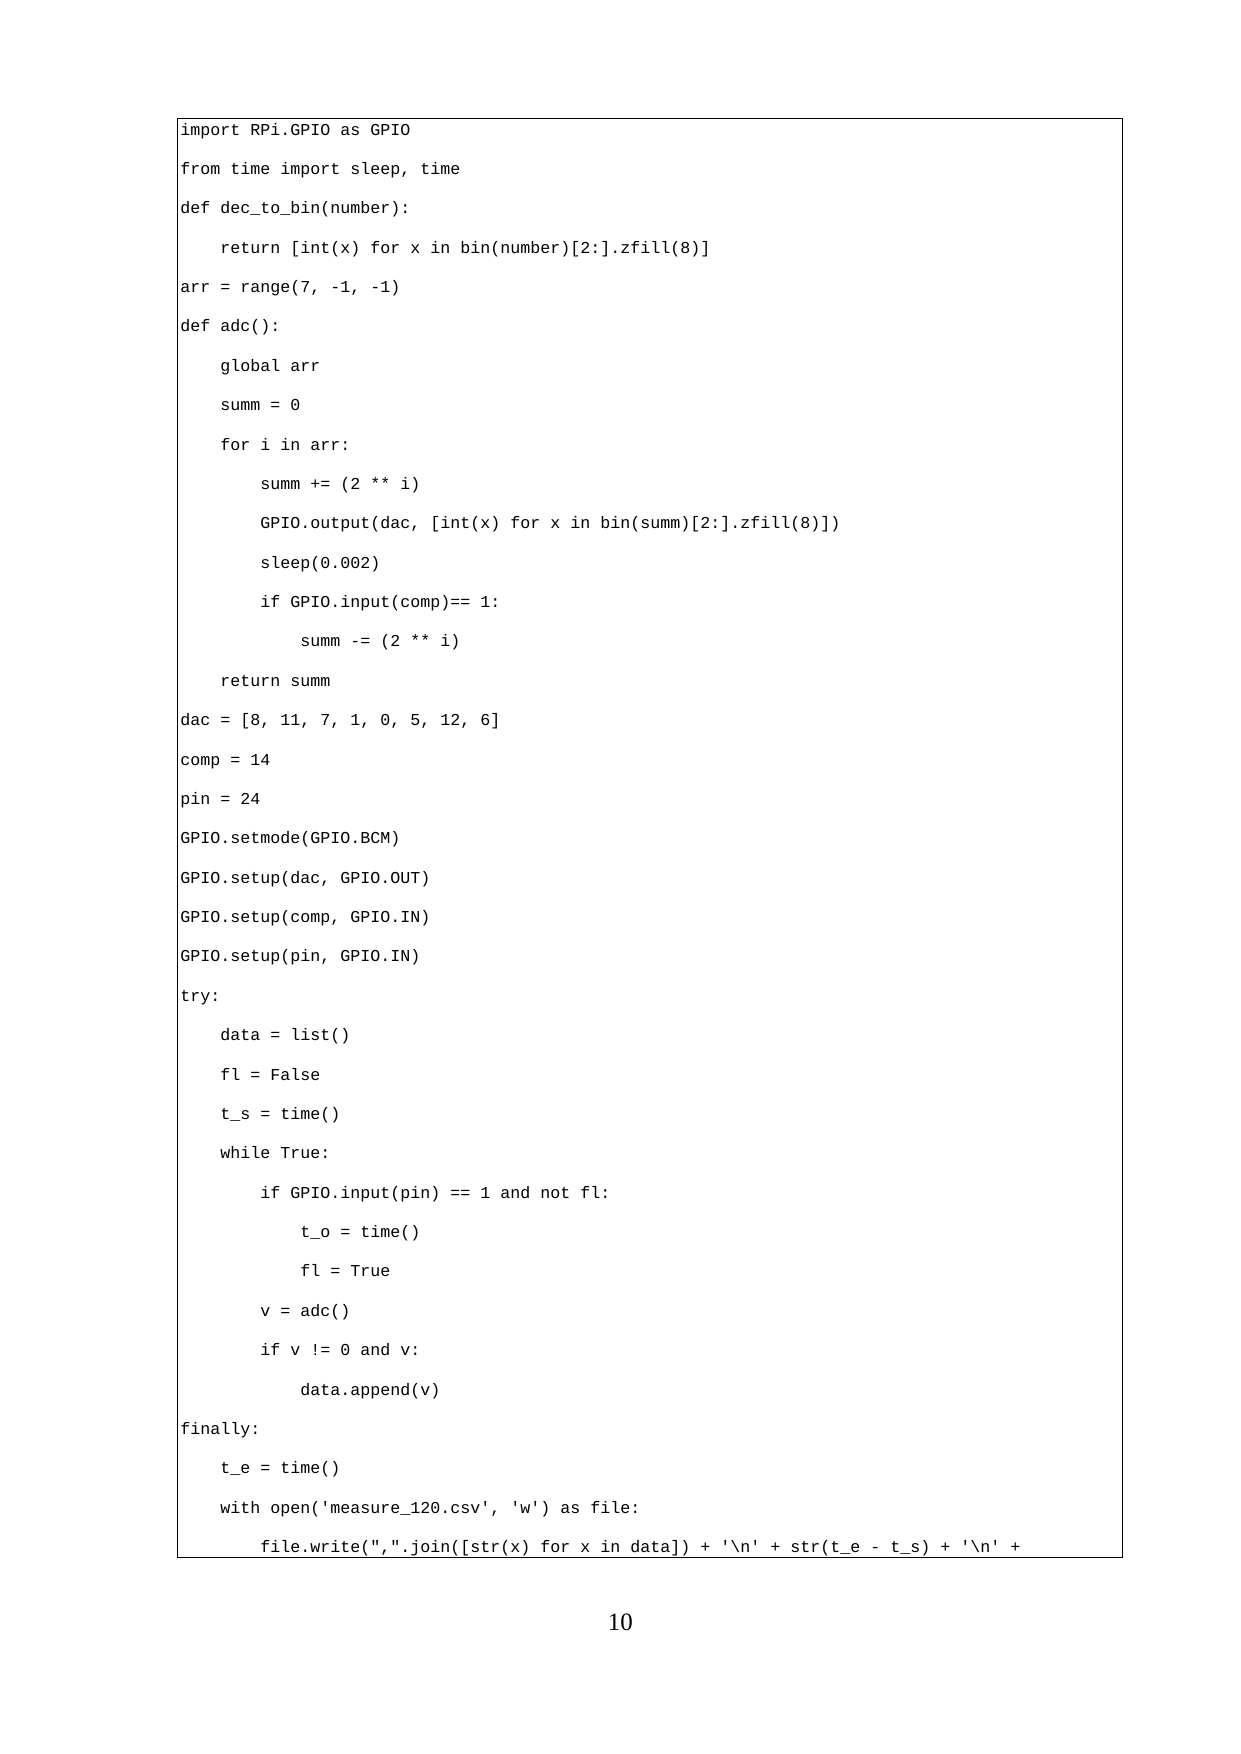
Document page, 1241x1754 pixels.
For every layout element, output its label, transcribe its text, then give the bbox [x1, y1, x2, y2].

text import RPi.GPIO as GPIO [178, 119, 1122, 140]
text v = adc() [178, 1299, 1122, 1321]
text data.append(v) [178, 1378, 1122, 1400]
text t_o = time() [178, 1221, 1122, 1242]
text while True: [178, 1142, 1122, 1164]
text if v != 0 and v: [178, 1339, 1122, 1361]
text fl = False [178, 1063, 1122, 1085]
text global arr [178, 354, 1122, 376]
text GPIO.setup(pin, GPIO.IN) [178, 945, 1122, 967]
text pin = 24 [178, 787, 1122, 809]
text summ = 0 [178, 394, 1122, 416]
text with open('measure_120.csv', 'w') as file: [178, 1496, 1122, 1518]
text dac = [8, 11, 7, 1, 0, 5, 12, 6] [178, 709, 1122, 731]
text def adc(): [178, 315, 1122, 337]
text GPIO.setup(dac, GPIO.OUT) [178, 866, 1122, 888]
text comp = 14 [178, 748, 1122, 770]
text return summ [178, 669, 1122, 691]
text t_e = time() [178, 1457, 1122, 1479]
text from time import sleep, time [178, 157, 1122, 179]
text file.write(",".join([str(x) for x in data]) + '\n' + str(t_e - t_s) + '\n' + [178, 1536, 1122, 1557]
text try: [178, 984, 1122, 1006]
text def dec_to_bin(number): [178, 197, 1122, 219]
text for i in arr: [178, 433, 1122, 455]
text if GPIO.input(pin) == 1 and not fl: [178, 1181, 1122, 1203]
text finally: [178, 1417, 1122, 1439]
text GPIO.output(dac, [int(x) for x in bin(summ)[2:].zfill(8)]) [178, 512, 1122, 534]
text if GPIO.input(comp)== 1: [178, 591, 1122, 612]
text t_s = time() [178, 1102, 1122, 1124]
text GPIO.setmode(GPIO.BCM) [178, 827, 1122, 849]
text GPIO.setup(comp, GPIO.IN) [178, 906, 1122, 927]
text summ -= (2 ** i) [178, 630, 1122, 652]
text data = list() [178, 1024, 1122, 1046]
text return [int(x) for x in bin(number)[2:].zfill(8)] [178, 236, 1122, 258]
text sleep(0.002) [178, 551, 1122, 573]
text arr = range(7, -1, -1) [178, 276, 1122, 297]
text summ += (2 ** i) [178, 472, 1122, 494]
text fl = True [178, 1260, 1122, 1282]
